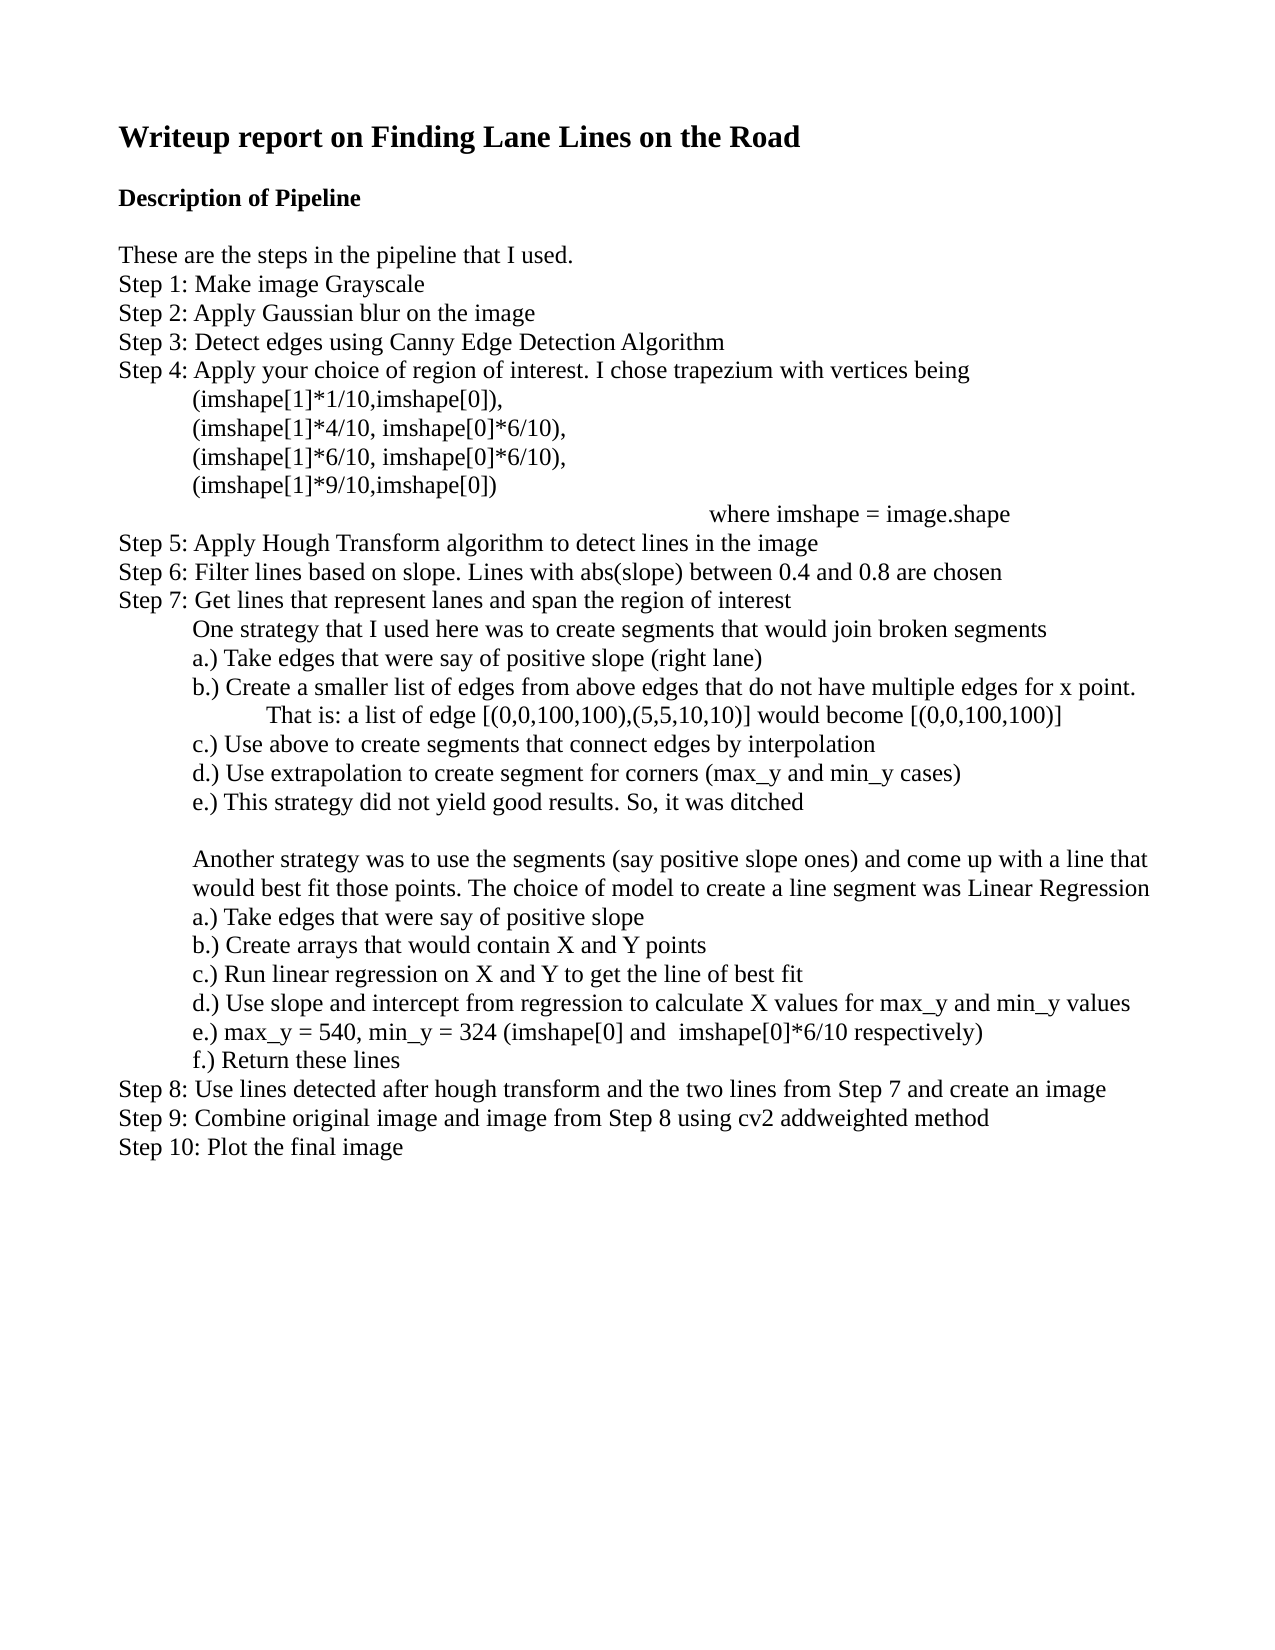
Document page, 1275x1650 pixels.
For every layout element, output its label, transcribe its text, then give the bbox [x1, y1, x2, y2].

text d.) Use slope and intercept from regression to calculate X values for max_y and min_y values [118, 988, 1157, 1017]
text Step 6: Filter lines based on slope. Lines with abs(slope) between 0.4 and 0.8 are chosen [118, 557, 1157, 585]
text Another strategy was to use the segments (say positive slope ones) and come up with a line that would best fit those points. The choice of model to create a line segment was Linear Regression [118, 844, 1157, 902]
text Writeup report on Finding Lane Lines on the Road [118, 118, 1157, 154]
text a.) Take edges that were say of positive slope [118, 902, 1157, 930]
text (imshape[1]*4/10, imshape[0]*6/10), [118, 413, 1157, 442]
text d.) Use extrapolation to create segment for corners (max_y and min_y cases) [118, 758, 1157, 787]
text Step 4: Apply your choice of region of interest. I chose trapezium with vertices being [118, 355, 1157, 384]
text That is: a list of edge [(0,0,100,100),(5,5,10,10)] would become [(0,0,100,100)] [118, 700, 1157, 729]
text f.) Return these lines [118, 1045, 1157, 1074]
text Step 5: Apply Hough Transform algorithm to detect lines in the image [118, 528, 1157, 557]
text b.) Create a smaller list of edges from above edges that do not have multiple edges for x point. [118, 672, 1157, 700]
text b.) Create arrays that would contain X and Y points [118, 930, 1157, 959]
text These are the steps in the pipeline that I used. [118, 240, 1157, 269]
text (imshape[1]*1/10,imshape[0]), [118, 384, 1157, 413]
text c.) Run linear regression on X and Y to get the line of best fit [118, 959, 1157, 988]
text Step 7: Get lines that represent lanes and span the region of interest [118, 585, 1157, 614]
text a.) Take edges that were say of positive slope (right lane) [118, 643, 1157, 672]
text One strategy that I used here was to create segments that would join broken segments [118, 614, 1157, 643]
text e.) This strategy did not yield good results. So, it was ditched [118, 787, 1157, 815]
text Step 10: Plot the final image [118, 1132, 1157, 1160]
text where imshape = image.shape [118, 499, 1157, 528]
text c.) Use above to create segments that connect edges by interpolation [118, 729, 1157, 758]
text (imshape[1]*9/10,imshape[0]) [118, 470, 1157, 499]
text Step 9: Combine original image and image from Step 8 using cv2 addweighted method [118, 1103, 1157, 1132]
text Step 2: Apply Gaussian blur on the image [118, 298, 1157, 327]
text Step 3: Detect edges using Canny Edge Detection Algorithm [118, 327, 1157, 355]
text Step 8: Use lines detected after hough transform and the two lines from Step 7 and create an image [118, 1074, 1157, 1103]
text (imshape[1]*6/10, imshape[0]*6/10), [118, 442, 1157, 470]
text e.) max_y = 540, min_y = 324 (imshape[0] and imshape[0]*6/10 respectively) [118, 1017, 1157, 1045]
text Description of Pipeline [118, 183, 1157, 212]
text Step 1: Make image Grayscale [118, 269, 1157, 298]
